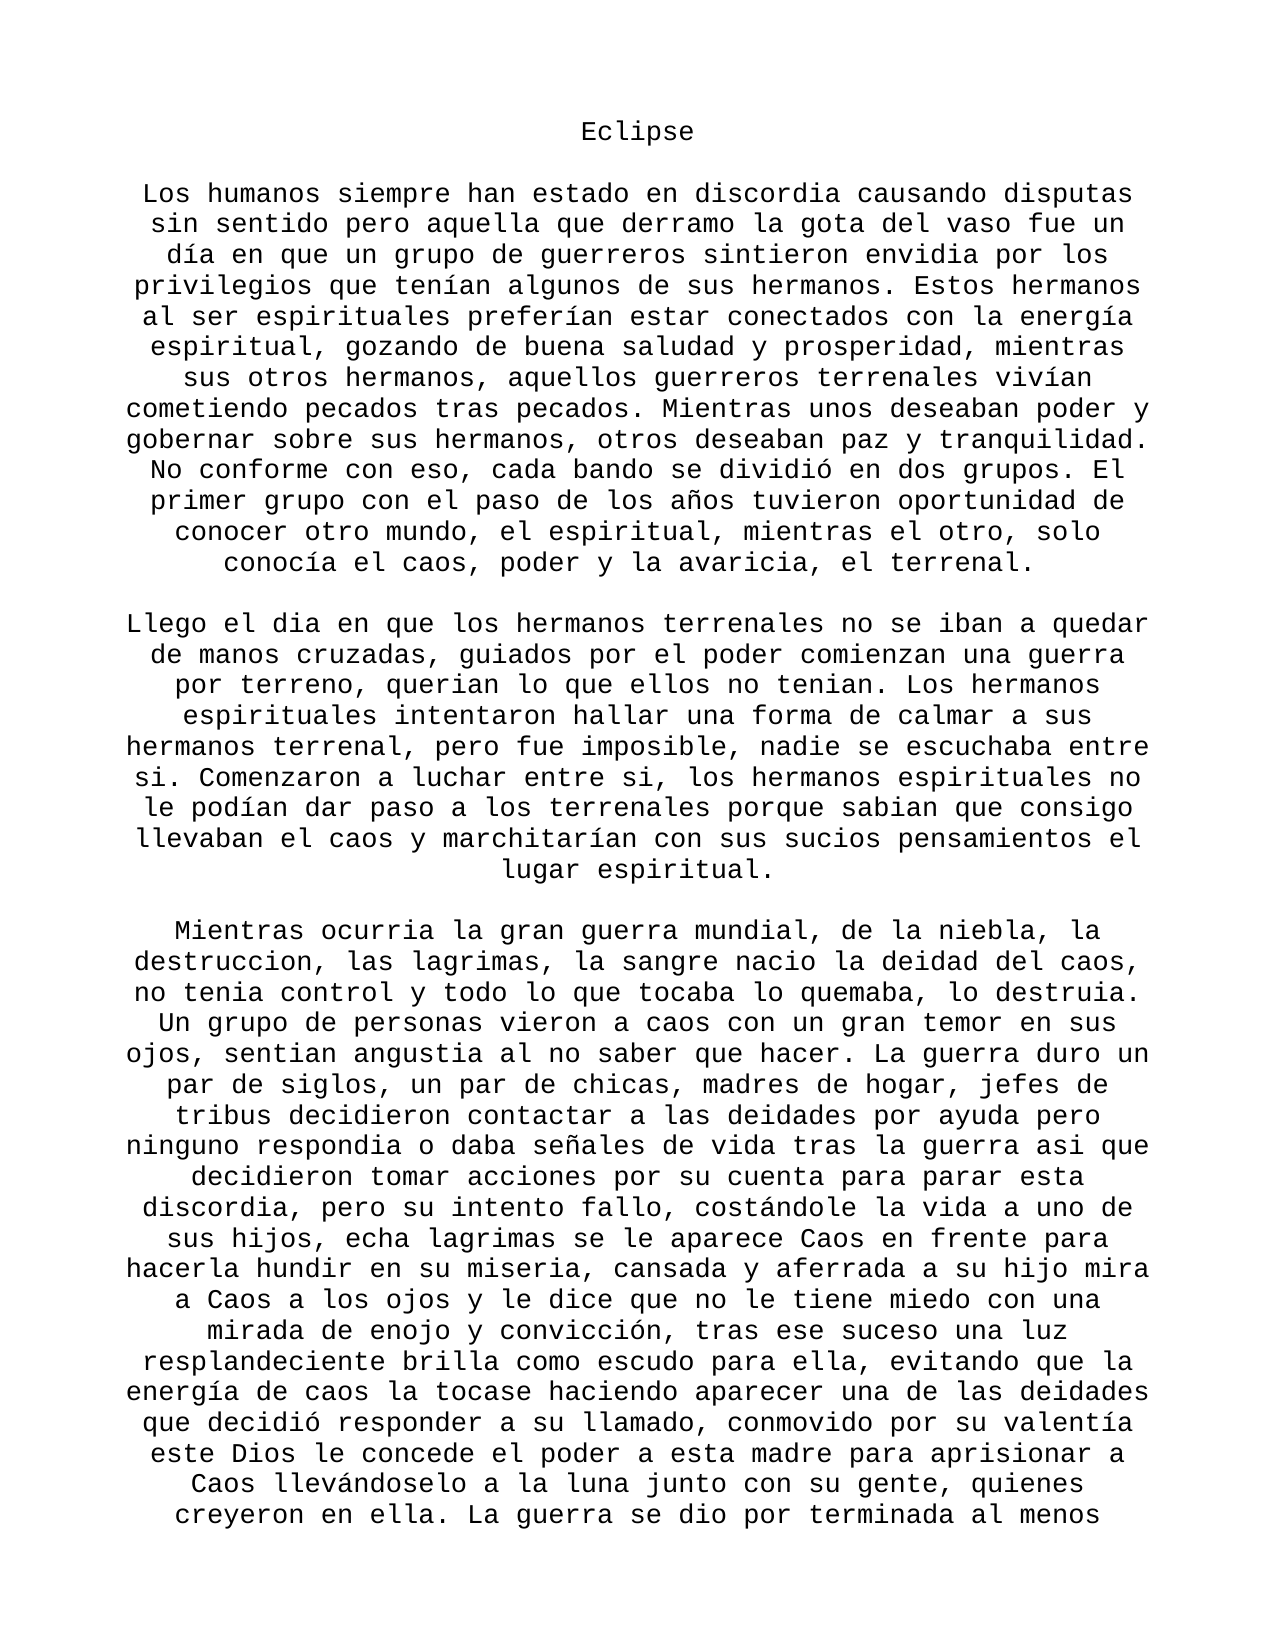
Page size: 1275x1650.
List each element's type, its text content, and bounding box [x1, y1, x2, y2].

text Un grupo de personas vieron a caos con un gran temor en sus ojos, sentian angustia al no saber que hacer. La guerra duro un par de siglos, un par de chicas, madres de hogar, jefes de tribus decidieron contactar a las deidades por ayuda pero ninguno respondia o daba señales de vida tras la guerra asi que decidieron tomar acciones por su cuenta para parar esta discordia, pero su intento fallo, costándole la vida a uno de sus hijos, echa lagrimas se le aparece Caos en frente para hacerla hundir en su miseria, cansada y aferrada a su hijo mira a Caos a los ojos y le dice que no le tiene miedo con una mirada de enojo y convicción, tras ese suceso una luz resplandeciente brilla como escudo para ella, evitando que la energía de caos la tocase haciendo aparecer una de las deidades que decidió responder a su llamado, conmovido por su valentía este Dios le concede el poder a esta madre para aprisionar a Caos llevándoselo a la luna junto con su gente, quienes creyeron en ella. La guerra se dio por terminada al menos [118, 1009, 1157, 1532]
text Mientras ocurria la gran guerra mundial, de la niebla, la destruccion, las lagrimas, la sangre nacio la deidad del caos, no tenia control y todo lo que tocaba lo quemaba, lo destruia. [118, 917, 1157, 1009]
text Llego el dia en que los hermanos terrenales no se iban a quedar de manos cruzadas, guiados por el poder comienzan una guerra por terreno, querian lo que ellos no tenian. Los hermanos espirituales intentaron hallar una forma de calmar a sus hermanos terrenal, pero fue imposible, nadie se escuchaba entre si. Comenzaron a luchar entre si, los hermanos espirituales no le podían dar paso a los terrenales porque sabian que consigo llevaban el caos y marchitarían con sus sucios pensamientos el lugar espiritual. [118, 610, 1157, 886]
text Eclipse [118, 118, 1157, 149]
text Los humanos siempre han estado en discordia causando disputas sin sentido pero aquella que derramo la gota del vaso fue un día en que un grupo de guerreros sintieron envidia por los privilegios que tenían algunos de sus hermanos. Estos hermanos al ser espirituales preferían estar conectados con la energía espiritual, gozando de buena saludad y prosperidad, mientras sus otros hermanos, aquellos guerreros terrenales vivían cometiendo pecados tras pecados. Mientras unos deseaban poder y gobernar sobre sus hermanos, otros deseaban paz y tranquilidad. No conforme con eso, cada bando se dividió en dos grupos. El primer grupo con el paso de los años tuvieron oportunidad de conocer otro mundo, el espiritual, mientras el otro, solo conocía el caos, poder y la avaricia, el terrenal. [118, 179, 1157, 579]
